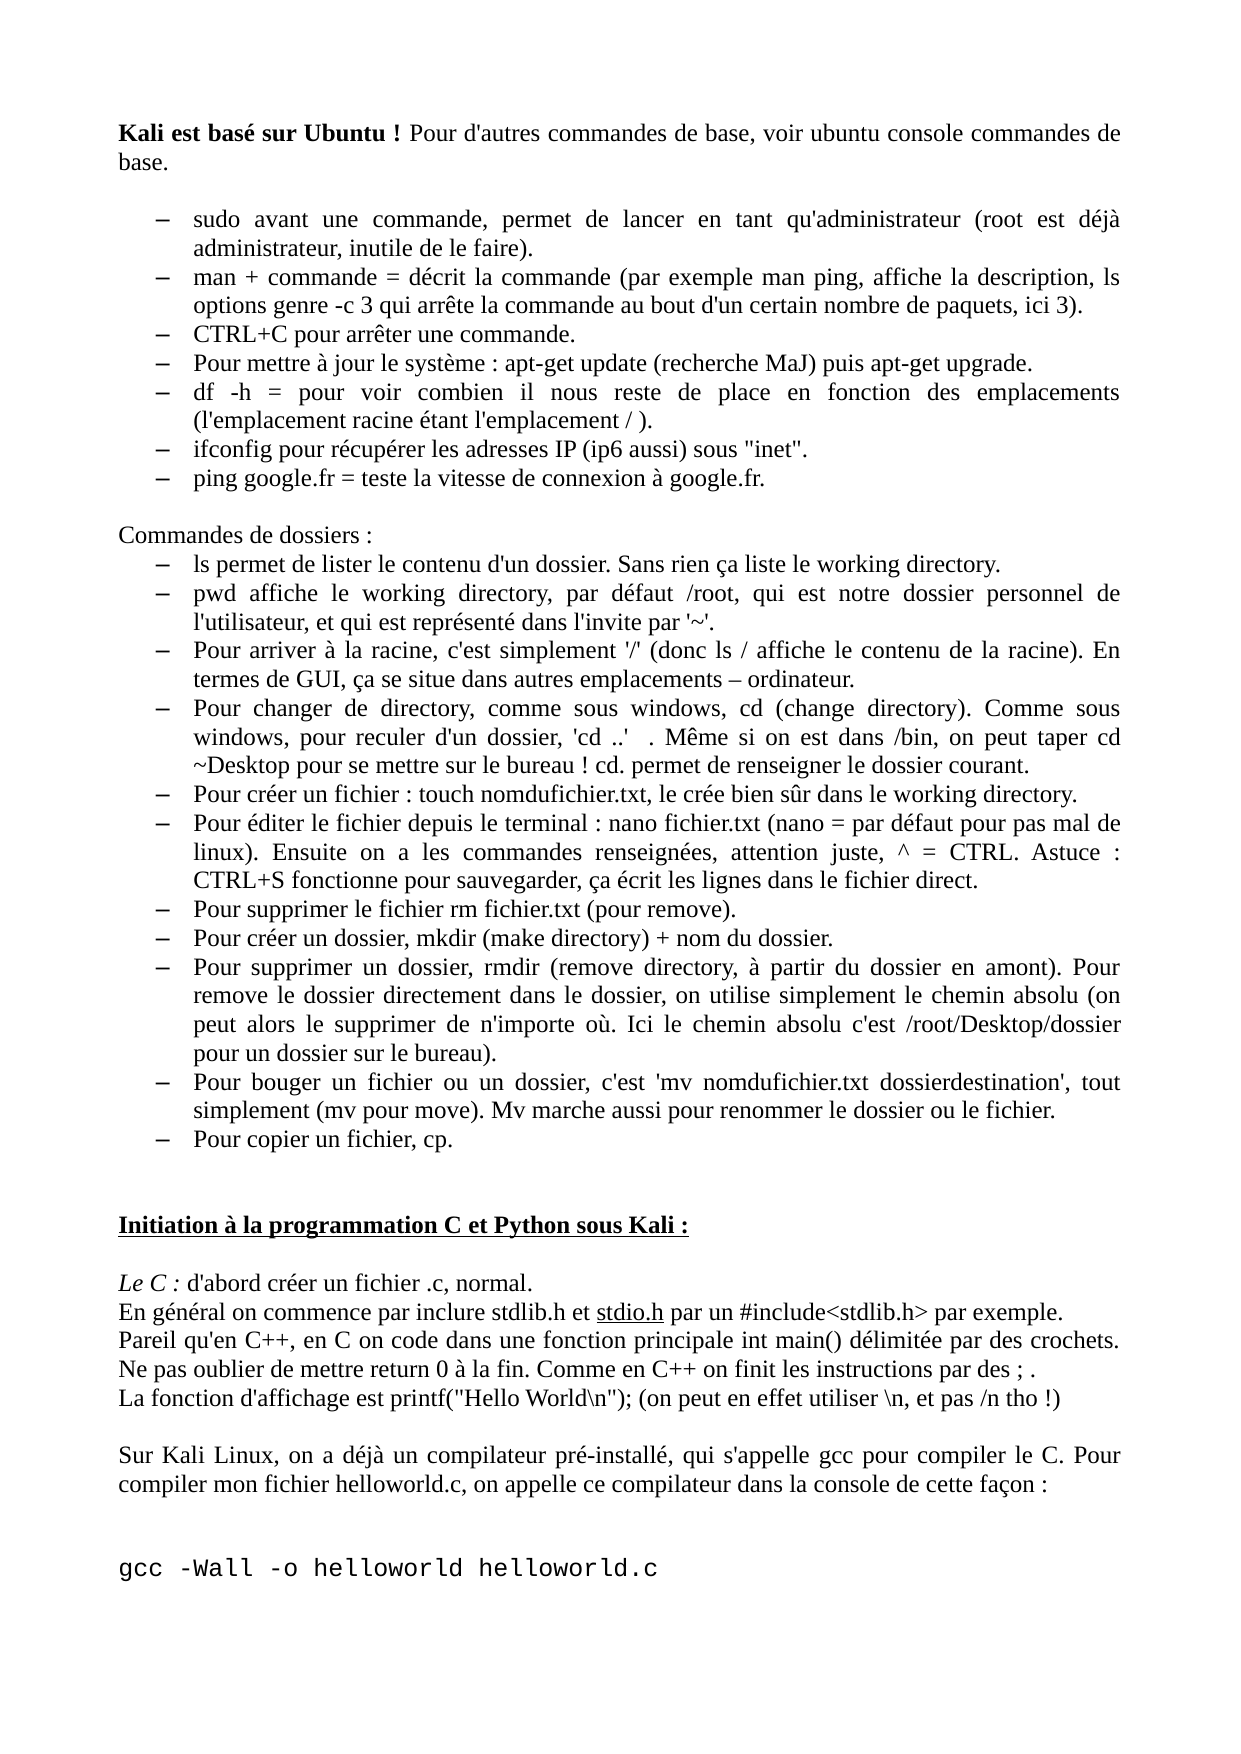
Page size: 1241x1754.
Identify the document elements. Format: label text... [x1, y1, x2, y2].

list Pour créer un dossier, mkdir (make directory) + nom du dossier. [156, 923, 1122, 952]
text Commandes de dossiers : [118, 521, 1122, 549]
text Le C : d'abord créer un fichier .c, normal. [118, 1268, 1122, 1297]
list sudo avant une commande, permet de lancer en tant qu'administrateur (root est déjà administrateur, inutile de le faire). [156, 204, 1122, 262]
text Pareil qu'en C++, en C on code dans une fonction principale int main() délimitée par des crochets. Ne pas oublier de mettre return 0 à la fin. Comme en C++ on finit les instructions par des ; . [118, 1326, 1122, 1383]
text Initiation à la programmation C et Python sous Kali : [118, 1211, 1122, 1239]
list ifconfig pour récupérer les adresses IP (ip6 aussi) sous "inet". [156, 434, 1122, 463]
list Pour copier un fichier, cp. [156, 1124, 1122, 1153]
list Pour changer de directory, comme sous windows, cd (change directory). Comme sous windows, pour reculer d'un dossier, 'cd ..' . Même si on est dans /bin, on peut taper cd ~Desktop pour se mettre sur le bureau ! cd. permet de renseigner le dossier courant. [156, 693, 1122, 779]
list pwd affiche le working directory, par défaut /root, qui est notre dossier personnel de l'utilisateur, et qui est représenté dans l'invite par '~'. [156, 578, 1122, 636]
text gcc -Wall -o helloworld helloworld.c [118, 1556, 1122, 1584]
list CTRL+C pour arrêter une commande. [156, 319, 1122, 348]
text La fonction d'affichage est printf("Hello World\n"); (on peut en effet utiliser \n, et pas /n tho !) [118, 1383, 1122, 1412]
list Pour supprimer le fichier rm fichier.txt (pour remove). [156, 894, 1122, 923]
list Pour créer un fichier : touch nomdufichier.txt, le crée bien sûr dans le working directory. [156, 779, 1122, 808]
list ls permet de lister le contenu d'un dossier. Sans rien ça liste le working directory. [156, 549, 1122, 578]
text En général on commence par inclure stdlib.h et stdio.h par un #include<stdlib.h> par exemple. [118, 1297, 1122, 1326]
list Pour bouger un fichier ou un dossier, c'est 'mv nomdufichier.txt dossierdestination', tout simplement (mv pour move). Mv marche aussi pour renommer le dossier ou le fichier. [156, 1067, 1122, 1124]
text Sur Kali Linux, on a déjà un compilateur pré-installé, qui s'appelle gcc pour compiler le C. Pour compiler mon fichier helloworld.c, on appelle ce compilateur dans la console de cette façon : [118, 1441, 1122, 1498]
list Pour arriver à la racine, c'est simplement '/' (donc ls / affiche le contenu de la racine). En termes de GUI, ça se situe dans autres emplacements – ordinateur. [156, 636, 1122, 693]
list Pour mettre à jour le système : apt-get update (recherche MaJ) puis apt-get upgrade. [156, 348, 1122, 377]
list ping google.fr = teste la vitesse de connexion à google.fr. [156, 463, 1122, 492]
list Pour éditer le fichier depuis le terminal : nano fichier.txt (nano = par défaut pour pas mal de linux). Ensuite on a les commandes renseignées, attention juste, ^ = CTRL. Astuce : CTRL+S fonctionne pour sauvegarder, ça écrit les lignes dans le fichier direct. [156, 808, 1122, 894]
list df -h = pour voir combien il nous reste de place en fonction des emplacements (l'emplacement racine étant l'emplacement / ). [156, 377, 1122, 434]
list Pour supprimer un dossier, rmdir (remove directory, à partir du dossier en amont). Pour remove le dossier directement dans le dossier, on utilise simplement le chemin absolu (on peut alors le supprimer de n'importe où. Ici le chemin absolu c'est /root/Desktop/dossier pour un dossier sur le bureau). [156, 952, 1122, 1067]
list man + commande = décrit la commande (par exemple man ping, affiche la description, ls options genre -c 3 qui arrête la commande au bout d'un certain nombre de paquets, ici 3). [156, 262, 1122, 319]
text Kali est basé sur Ubuntu ! Pour d'autres commandes de base, voir ubuntu console commandes de base. [118, 118, 1122, 176]
